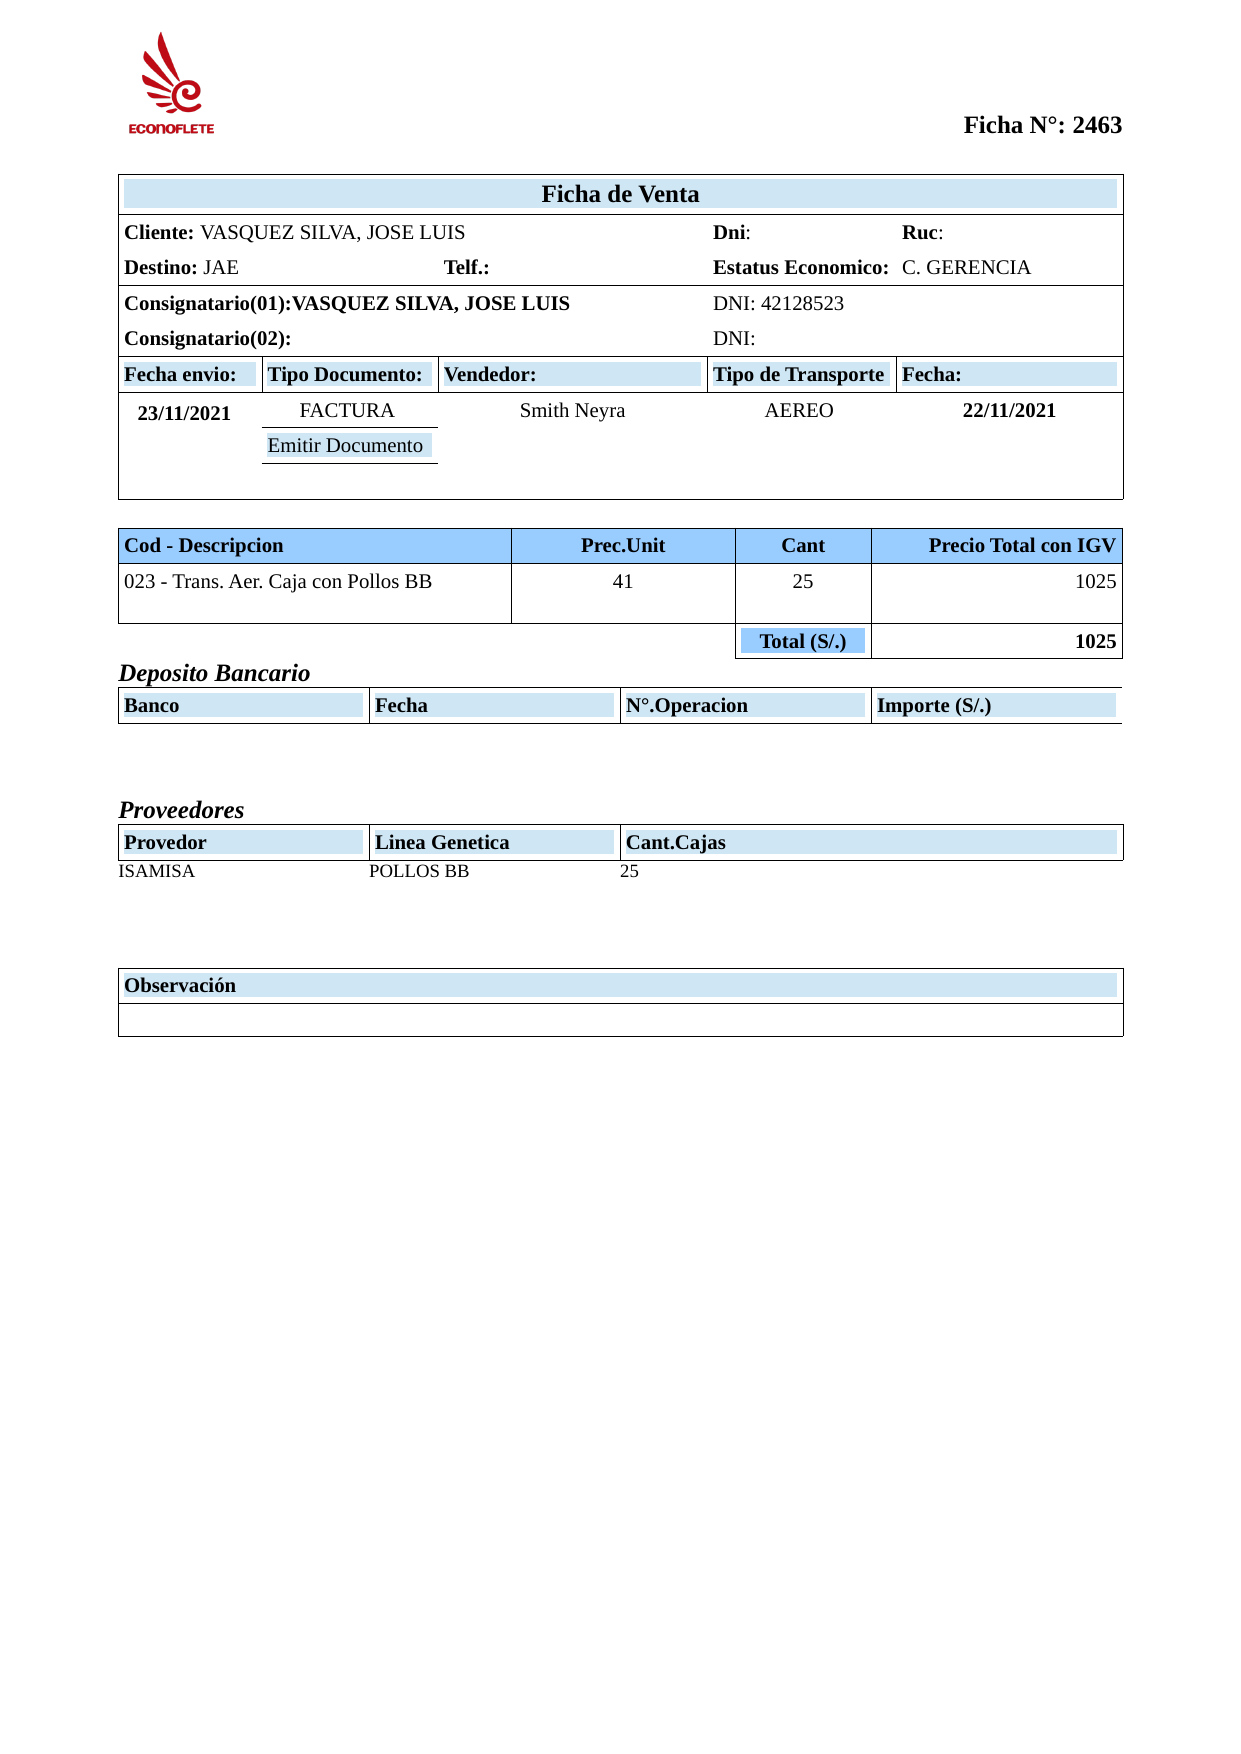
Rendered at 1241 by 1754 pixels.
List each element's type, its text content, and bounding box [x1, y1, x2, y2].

table_cell [119, 1004, 1123, 1036]
table_cell Vendedor: [439, 357, 707, 392]
table_header Banco [119, 688, 369, 723]
table_cell Telf.: [438, 249, 707, 285]
table_cell DNI: 42128523 [707, 286, 1123, 321]
table_cell Cliente: VASQUEZ SILVA, JOSE LUIS [119, 215, 707, 249]
table_cell [620, 946, 1123, 967]
table_cell [118, 881, 369, 903]
table_header Linea Genetica [370, 825, 620, 859]
table_cell Total (S/.) [736, 624, 871, 658]
picture [118, 31, 225, 134]
table_cell 41 [512, 564, 735, 623]
table_cell [620, 903, 1123, 924]
table_cell 23/11/2021 [119, 393, 262, 498]
table_cell Tipo Documento: [263, 357, 438, 392]
table_cell 25 [736, 564, 871, 623]
table_header Observación [119, 969, 1123, 1003]
table_header Cant.Cajas [621, 825, 1123, 859]
table_cell DNI: [707, 321, 1123, 356]
table_cell [118, 771, 369, 795]
table_header Prec.Unit [512, 529, 735, 563]
table_cell FACTURA [262, 393, 438, 427]
table_header Ficha de Venta [119, 175, 1123, 214]
table_cell [369, 924, 620, 946]
table_cell [369, 771, 620, 795]
table_header Provedor [119, 825, 369, 859]
table_cell Emitir Documento [262, 428, 438, 463]
table_cell 1025 [872, 624, 1122, 658]
table_cell [118, 624, 511, 658]
text Proveedores [118, 795, 1122, 824]
table_cell [871, 724, 1122, 747]
table_header Fecha [370, 688, 620, 723]
table_cell [620, 771, 871, 795]
table_cell AEREO [707, 393, 896, 498]
table_cell [369, 946, 620, 967]
table_cell [620, 747, 871, 771]
table_cell [511, 624, 735, 658]
table_header Importe (S/.) [872, 688, 1122, 723]
table_cell [620, 924, 1123, 946]
table_header Cod - Descripcion [119, 529, 511, 563]
table_cell [620, 881, 1123, 903]
table_cell Fecha: [897, 357, 1123, 392]
table_cell 25 [620, 861, 1123, 881]
table_cell 22/11/2021 [896, 393, 1123, 498]
table_cell [369, 881, 620, 903]
table_cell Consignatario(02): [119, 321, 707, 356]
table_cell Smith Neyra [438, 393, 707, 498]
table_cell POLLOS BB [369, 861, 620, 881]
table_cell Fecha envio: [119, 357, 262, 392]
table_cell 1025 [872, 564, 1122, 623]
table_cell Estatus Economico: [707, 249, 896, 285]
table_cell Destino: JAE [119, 249, 438, 285]
table_cell C. GERENCIA [896, 249, 1123, 285]
table_cell [620, 724, 871, 747]
table_cell [262, 464, 438, 498]
table_cell [118, 946, 369, 967]
table_cell [369, 903, 620, 924]
table_cell [118, 724, 369, 747]
table_cell [369, 747, 620, 771]
table_cell Tipo de Transporte [708, 357, 896, 392]
table_cell ISAMISA [118, 861, 369, 881]
table_header N°.Operacion [621, 688, 871, 723]
table_cell [118, 747, 369, 771]
text Deposito Bancario [118, 658, 1122, 687]
table_cell 023 - Trans. Aer. Caja con Pollos BB [119, 564, 511, 623]
table_cell [118, 903, 369, 924]
table_cell Dni: [707, 215, 896, 249]
table_header Precio Total con IGV [872, 529, 1122, 563]
table_cell [369, 724, 620, 747]
table_cell [871, 771, 1122, 795]
table_cell [871, 747, 1122, 771]
table_cell Ruc: [896, 215, 1123, 249]
table_cell [118, 924, 369, 946]
table_header Cant [736, 529, 871, 563]
table_cell Consignatario(01):VASQUEZ SILVA, JOSE LUIS [119, 286, 707, 321]
